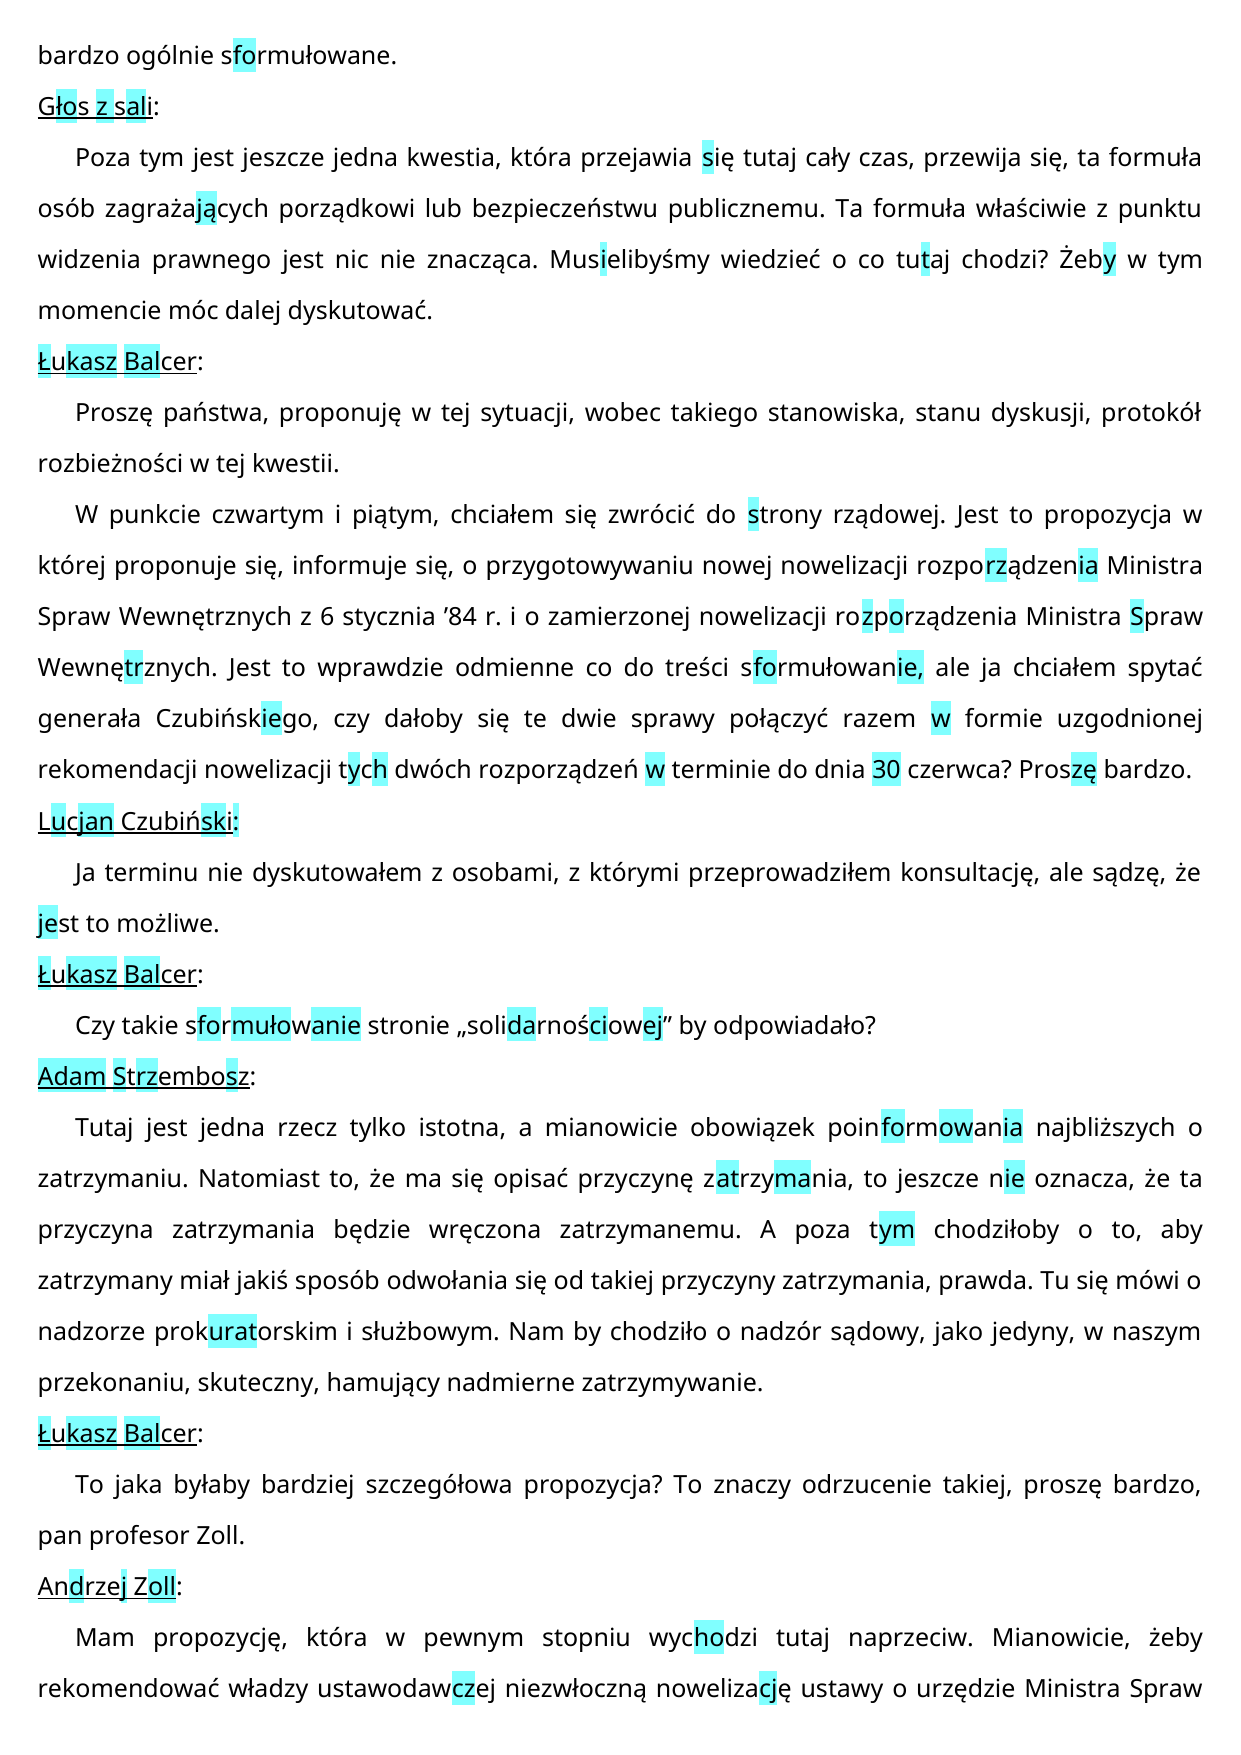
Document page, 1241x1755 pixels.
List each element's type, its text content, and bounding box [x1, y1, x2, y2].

text Proszę państwa, proponuję w tej sytuacji, wobec takiego stanowiska, stanu dyskusji, protokół rozbieżności w tej kwestii. [37, 395, 1203, 480]
text Ja terminu nie dyskutowałem z osobami, z którymi przeprowadziłem konsultację, ale sądzę, że jest to możliwe. [37, 854, 1203, 939]
text Adam Strzembosz: [37, 1058, 1203, 1092]
text Łukasz Balcer: [37, 956, 1203, 990]
text Łukasz Balcer: [37, 1416, 1203, 1450]
text Andrzej Zoll: [37, 1569, 1203, 1603]
text bardzo ogólnie sformułowane. [37, 37, 1203, 72]
text Łukasz Balcer: [37, 344, 1203, 378]
text W punkcie czwartym i piątym, chciałem się zwrócić do strony rządowej. Jest to propozycja w której proponuje się, informuje się, o przygotowywaniu nowej nowelizacji rozporządzenia Ministra Spraw Wewnętrznych z 6 stycznia ’84 r. i o zamierzonej nowelizacji rozporządzenia Ministra Spraw Wewnętrznych. Jest to wprawdzie odmienne co do treści sformułowanie, ale ja chciałem spytać generała Czubińskiego, czy dałoby się te dwie sprawy połączyć razem w formie uzgodnionej rekomendacji nowelizacji tych dwóch rozporządzeń w terminie do dnia 30 czerwca? Proszę bardzo. [37, 497, 1203, 786]
text To jaka byłaby bardziej szczegółowa propozycja? To znaczy odrzucenie takiej, proszę bardzo, pan profesor Zoll. [37, 1467, 1203, 1552]
text Czy takie sformułowanie stronie „solidarnościowej” by odpowiadało? [37, 1007, 1203, 1041]
text Lucjan Czubiński: [37, 803, 1203, 837]
text Poza tym jest jeszcze jedna kwestia, która przejawia się tutaj cały czas, przewija się, ta formuła osób zagrażających porządkowi lub bezpieczeństwu publicznemu. Ta formuła właściwie z punktu widzenia prawnego jest nic nie znacząca. Musielibyśmy wiedzieć o co tutaj chodzi? Żeby w tym momencie móc dalej dyskutować. [37, 139, 1203, 327]
text Głos z sali: [37, 88, 1203, 123]
text Tutaj jest jedna rzecz tylko istotna, a mianowicie obowiązek poinformowania najbliższych o zatrzymaniu. Natomiast to, że ma się opisać przyczynę zatrzymania, to jeszcze nie oznacza, że ta przyczyna zatrzymania będzie wręczona zatrzymanemu. A poza tym chodziłoby o to, aby zatrzymany miał jakiś sposób odwołania się od takiej przyczyny zatrzymania, prawda. Tu się mówi o nadzorze prokuratorskim i służbowym. Nam by chodziło o nadzór sądowy, jako jedyny, w naszym przekonaniu, skuteczny, hamujący nadmierne zatrzymywanie. [37, 1109, 1203, 1399]
text Mam propozycję, która w pewnym stopniu wychodzi tutaj naprzeciw. Mianowicie, żeby rekomendować władzy ustawodawczej niezwłoczną nowelizację ustawy o urzędzie Ministra Spraw [37, 1620, 1203, 1705]
